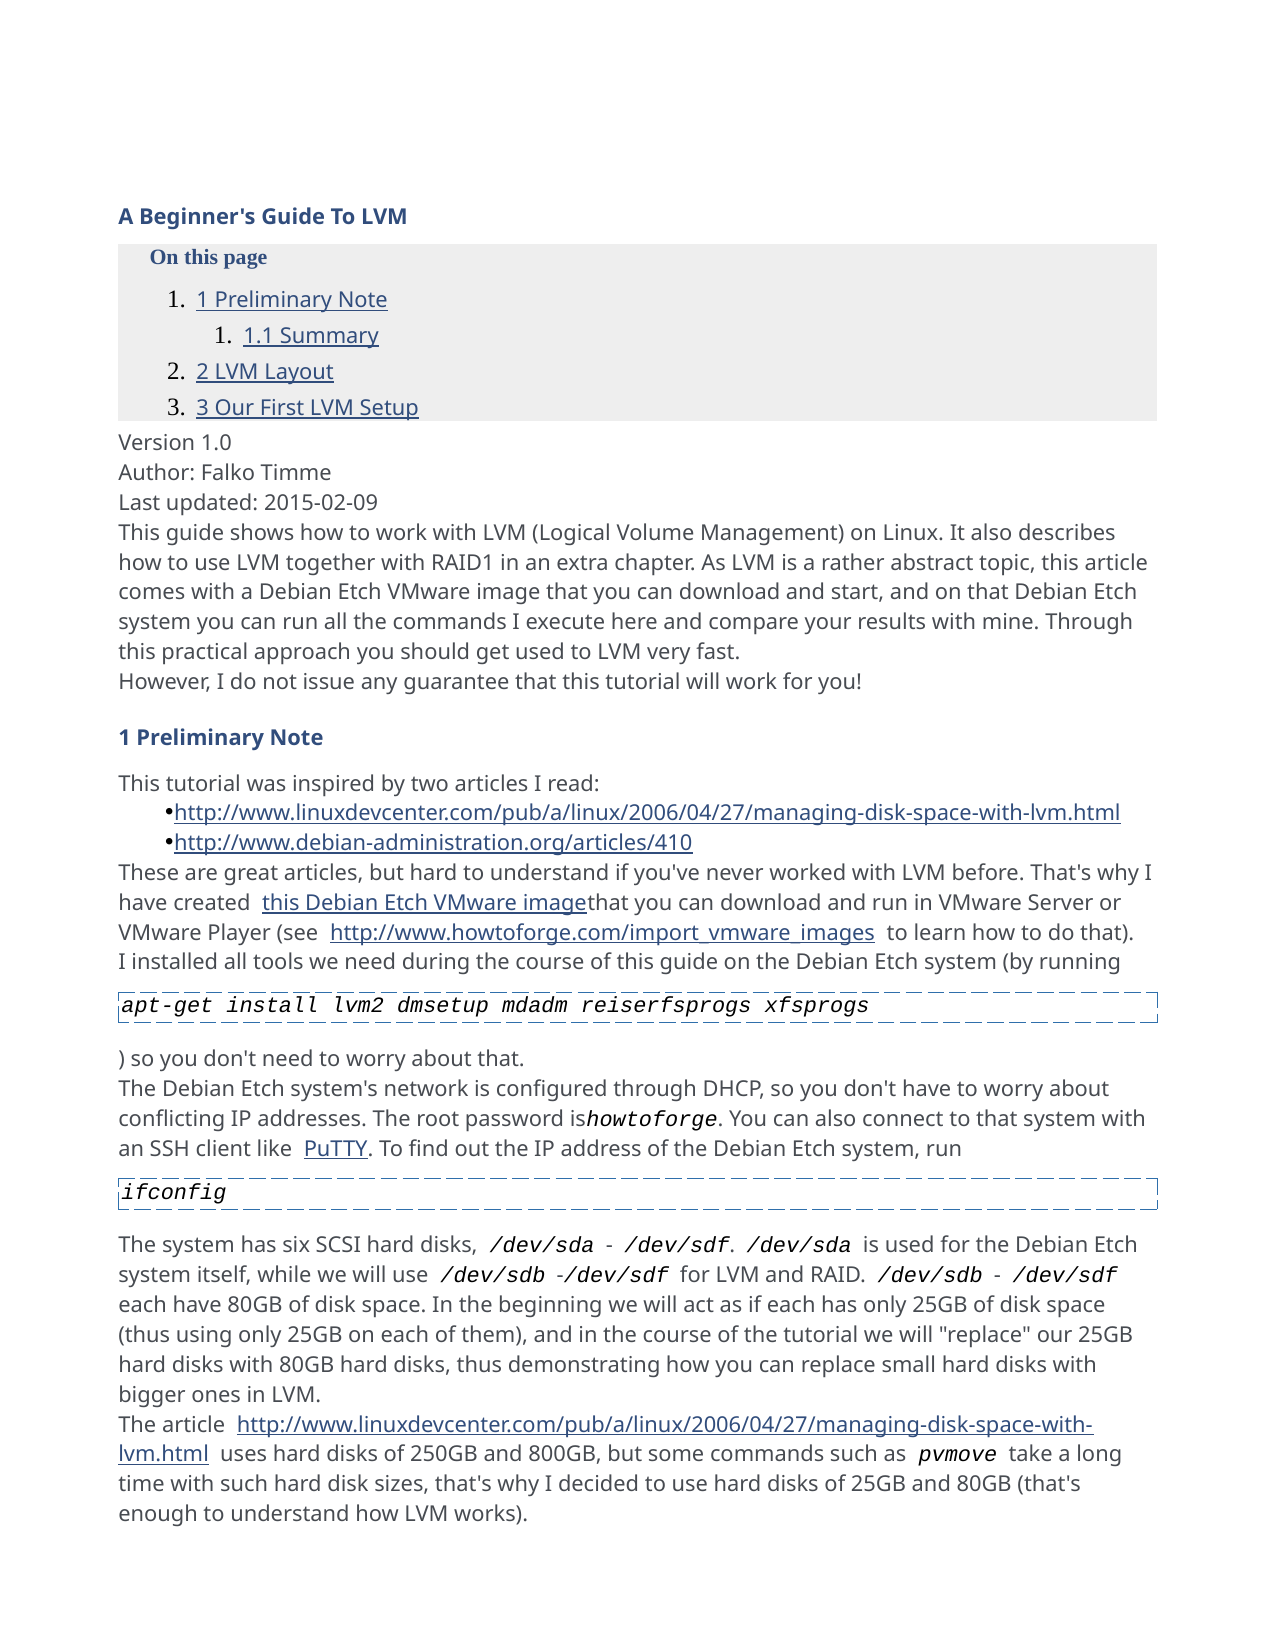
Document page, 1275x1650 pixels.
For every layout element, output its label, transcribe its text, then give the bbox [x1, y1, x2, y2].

list 2 LVM Layout [196, 356, 1157, 386]
text These are great articles, but hard to understand if you've never worked with LVM before. That's why I have created this Debian Etch VMware imagethat you can download and run in VMware Server or VMware Player (see http://www.howtoforge.com/import_vmware_images to learn how to do that). [118, 857, 1157, 946]
list 3 Our First LVM Setup [196, 392, 1157, 421]
text The system has six SCSI hard disks, /dev/sda - /dev/sdf. /dev/sda is used for the Debian Etch system itself, while we will use /dev/sdb -/dev/sdf for LVM and RAID. /dev/sdb - /dev/sdf each have 80GB of disk space. In the beginning we will act as if each has only 25GB of disk space (thus using only 25GB on each of them), and in the course of the tutorial we will "replace" our 25GB hard disks with 80GB hard disks, thus demonstrating how you can replace small hard disks with bigger ones in LVM. [118, 1229, 1157, 1408]
text apt-get install lvm2 dmsetup mdadm reiserfsprogs xfsprogs [118, 992, 1157, 1022]
text Version 1.0 Author: Falko Timme Last updated: 2015-02-09 [118, 427, 1157, 517]
list 1 Preliminary Note [196, 284, 1157, 314]
list http://www.debian-administration.org/articles/410 [165, 827, 1157, 857]
text ) so you don't need to worry about that. [118, 1043, 1157, 1073]
text I installed all tools we need during the course of this guide on the Debian Etch system (by running [118, 946, 1157, 976]
subtitle A Beginner's Guide To LVM [118, 201, 1157, 231]
text The Debian Etch system's network is configured through DHCP, so you don't have to worry about conflicting IP addresses. The root password ishowtoforge. You can also connect to that system with an SSH client like PuTTY. To find out the IP address of the Debian Etch system, run [118, 1073, 1157, 1162]
text This guide shows how to work with LVM (Logical Volume Management) on Linux. It also describes how to use LVM together with RAID1 in an extra chapter. As LVM is a rather abstract topic, this article comes with a Debian Etch VMware image that you can download and start, and on that Debian Etch system you can run all the commands I execute here and compare your results with mine. Through this practical approach you should get used to LVM very fast. [118, 517, 1157, 666]
text However, I do not issue any guarantee that this tutorial will work for you! [118, 666, 1157, 696]
subtitle On this page [149, 244, 1157, 269]
list 1.1 Summary [243, 320, 1157, 350]
list http://www.linuxdevcenter.com/pub/a/linux/2006/04/27/managing-disk-space-with-lvm.html [165, 797, 1157, 827]
subtitle 1 Preliminary Note [118, 722, 1157, 752]
text This tutorial was inspired by two articles I read: [118, 767, 1157, 797]
text ifconfig [118, 1178, 1157, 1209]
text The article http://www.linuxdevcenter.com/pub/a/linux/2006/04/27/managing-disk-space-with-lvm.html uses hard disks of 250GB and 800GB, but some commands such as pvmove take a long time with such hard disk sizes, that's why I decided to use hard disks of 25GB and 80GB (that's enough to understand how LVM works). [118, 1408, 1157, 1528]
